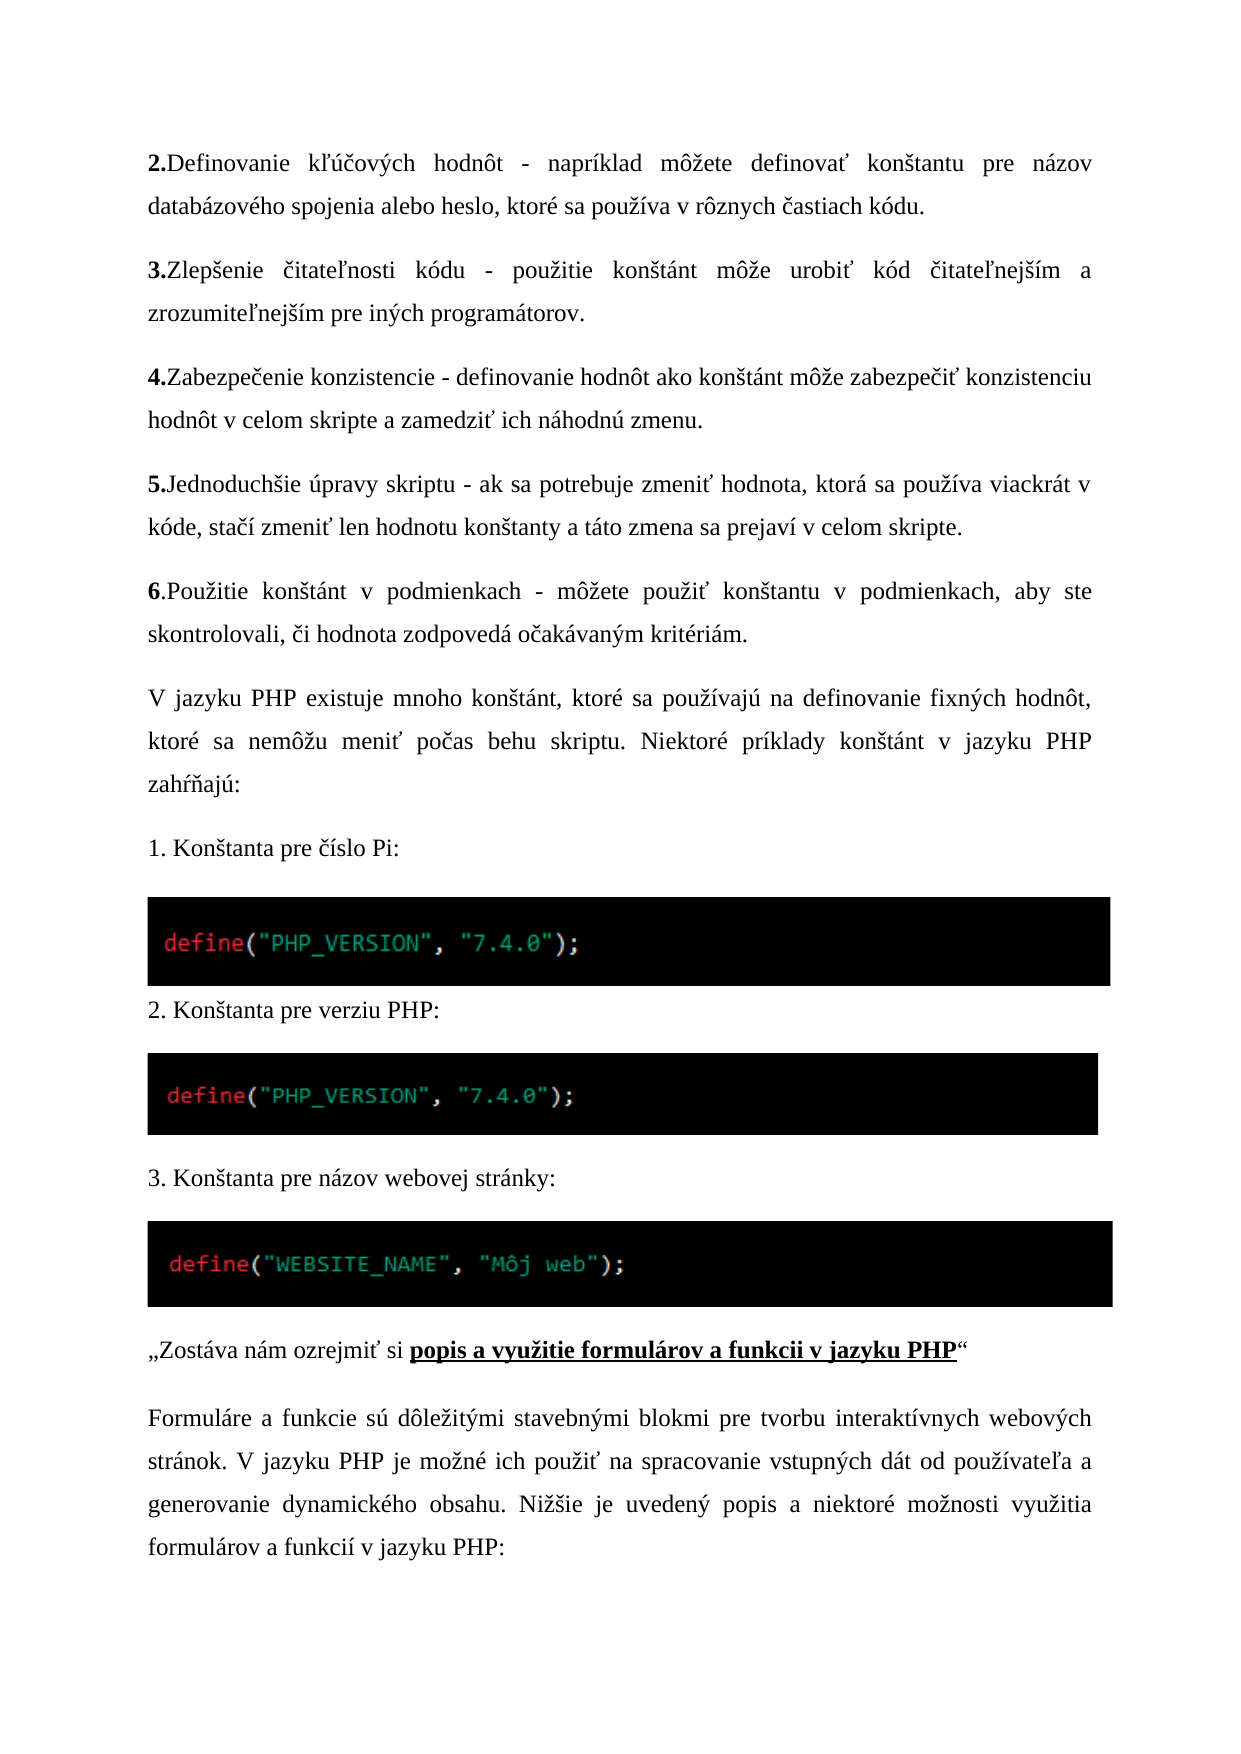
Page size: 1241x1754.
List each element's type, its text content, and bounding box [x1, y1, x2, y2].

text 1. Konštanta pre číslo Pi: [148, 833, 1093, 862]
text „Zostáva nám ozrejmiť si popis a využitie formulárov a funkcii v jazyku PHP“ [148, 1335, 1093, 1364]
text 6.Použitie konštánt v podmienkach - môžete použiť konštantu v podmienkach, aby ste skontrolovali, či hodnota zodpovedá očakávaným kritériám. [148, 576, 1093, 648]
text 3. Konštanta pre názov webovej stránky: [148, 1163, 1093, 1192]
text 3.Zlepšenie čitateľnosti kódu - použitie konštánt môže urobiť kód čitateľnejším a zrozumiteľnejším pre iných programátorov. [148, 255, 1093, 327]
text 5.Jednoduchšie úpravy skriptu - ak sa potrebuje zmeniť hodnota, ktorá sa používa viackrát v kóde, stačí zmeniť len hodnotu konštanty a táto zmena sa prejaví v celom skripte. [148, 469, 1093, 541]
text 4.Zabezpečenie konzistencie - definovanie hodnôt ako konštánt môže zabezpečiť konzistenciu hodnôt v celom skripte a zamedziť ich náhodnú zmenu. [148, 362, 1093, 434]
text V jazyku PHP existuje mnoho konštánt, ktoré sa používajú na definovanie fixných hodnôt, ktoré sa nemôžu meniť počas behu skriptu. Niektoré príklady konštánt v jazyku PHP zahŕňajú: [148, 683, 1093, 798]
text Formuláre a funkcie sú dôležitými stavebnými blokmi pre tvorbu interaktívnych webových stránok. V jazyku PHP je možné ich použiť na spracovanie vstupných dát od používateľa a generovanie dynamického obsahu. Nižšie je uvedený popis a niektoré možnosti využitia formulárov a funkcií v jazyku PHP: [148, 1403, 1093, 1561]
text 2.Definovanie kľúčových hodnôt - napríklad môžete definovať konštantu pre názov databázového spojenia alebo heslo, ktoré sa používa v rôznych častiach kódu. [148, 148, 1093, 219]
text 2. Konštanta pre verziu PHP: [148, 996, 1093, 1024]
